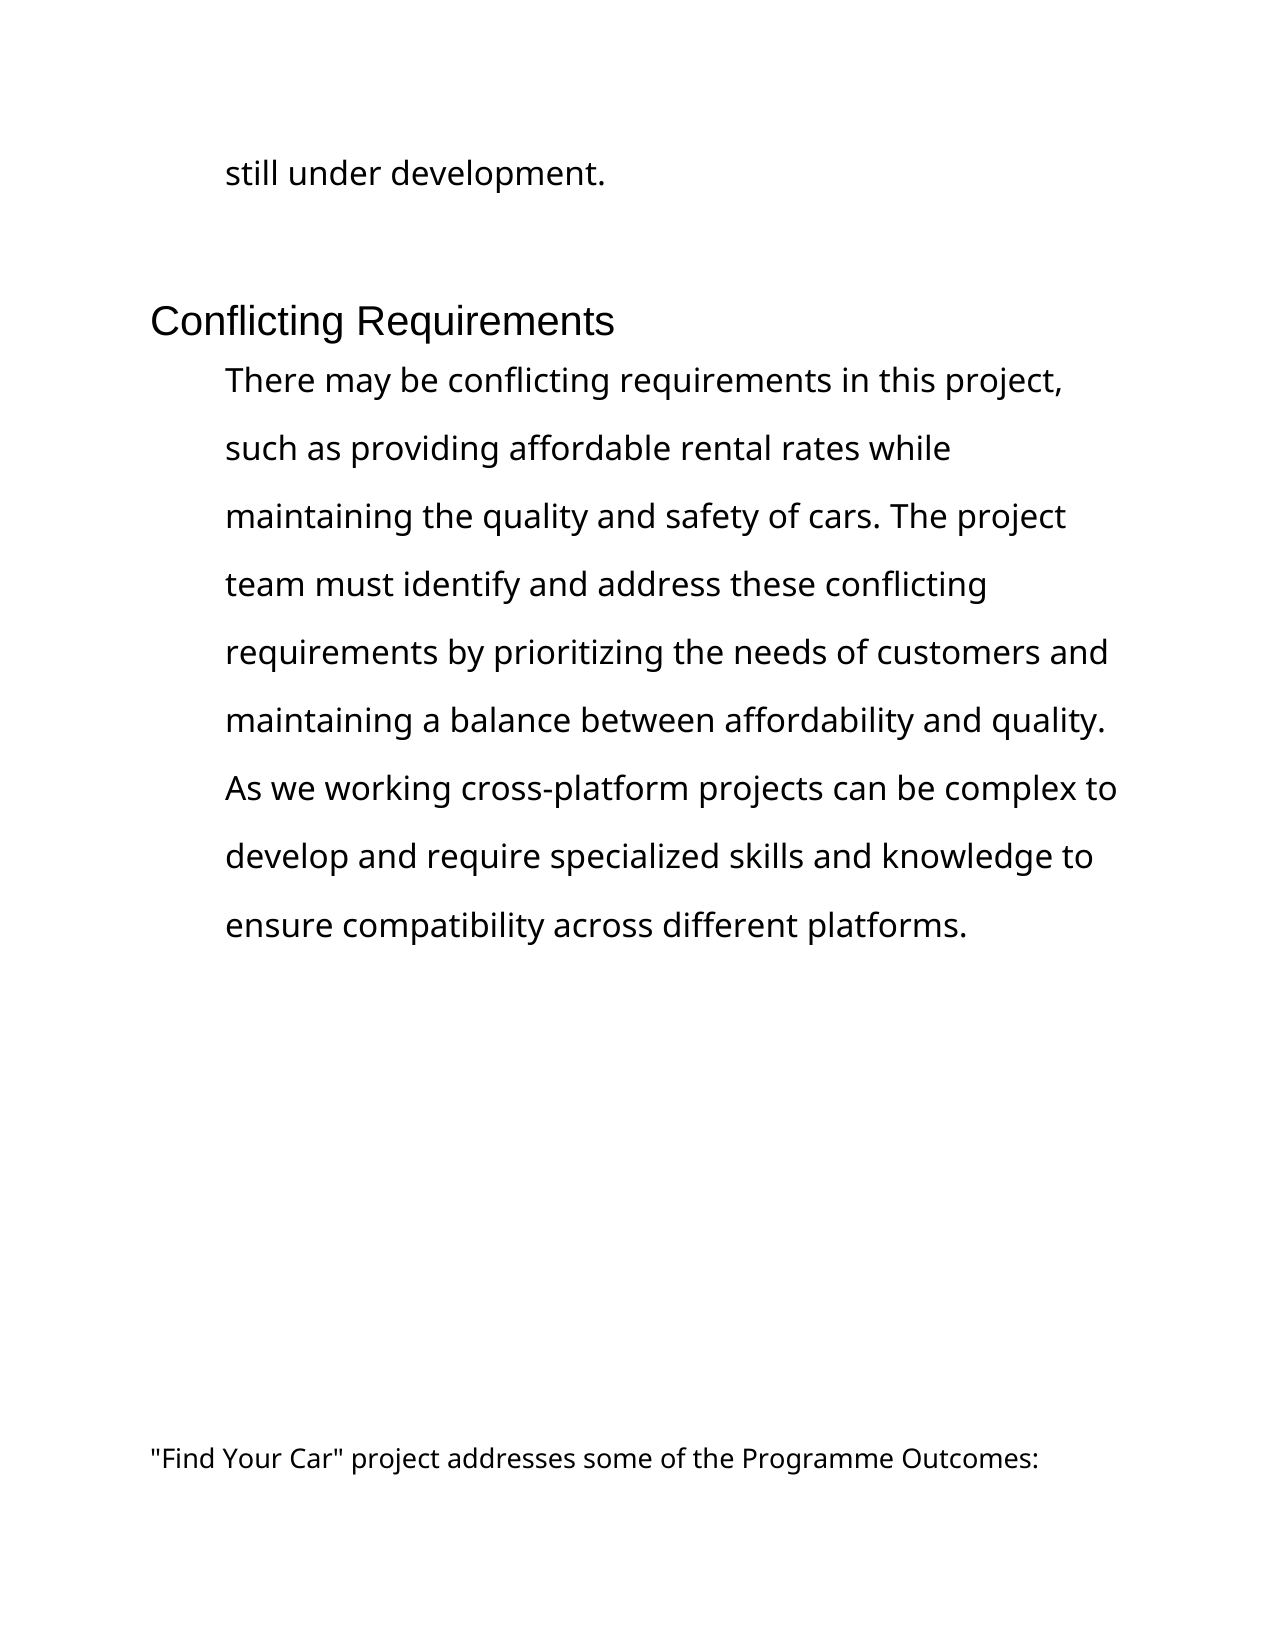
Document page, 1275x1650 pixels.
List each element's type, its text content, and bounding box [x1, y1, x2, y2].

subtitle Conflicting Requirements [150, 296, 1125, 344]
text There may be conflicting requirements in this project, such as providing affordable rental rates while maintaining the quality and safety of cars. The project team must identify and address these conflicting requirements by prioritizing the needs of customers and maintaining a balance between affordability and quality. [225, 356, 1125, 742]
text As we working cross-platform projects can be complex to develop and require specialized skills and knowledge to ensure compatibility across different platforms. [225, 765, 1125, 947]
text "Find Your Car" project addresses some of the Programme Outcomes: [150, 1439, 1125, 1476]
list still under development. [187, 150, 1125, 195]
